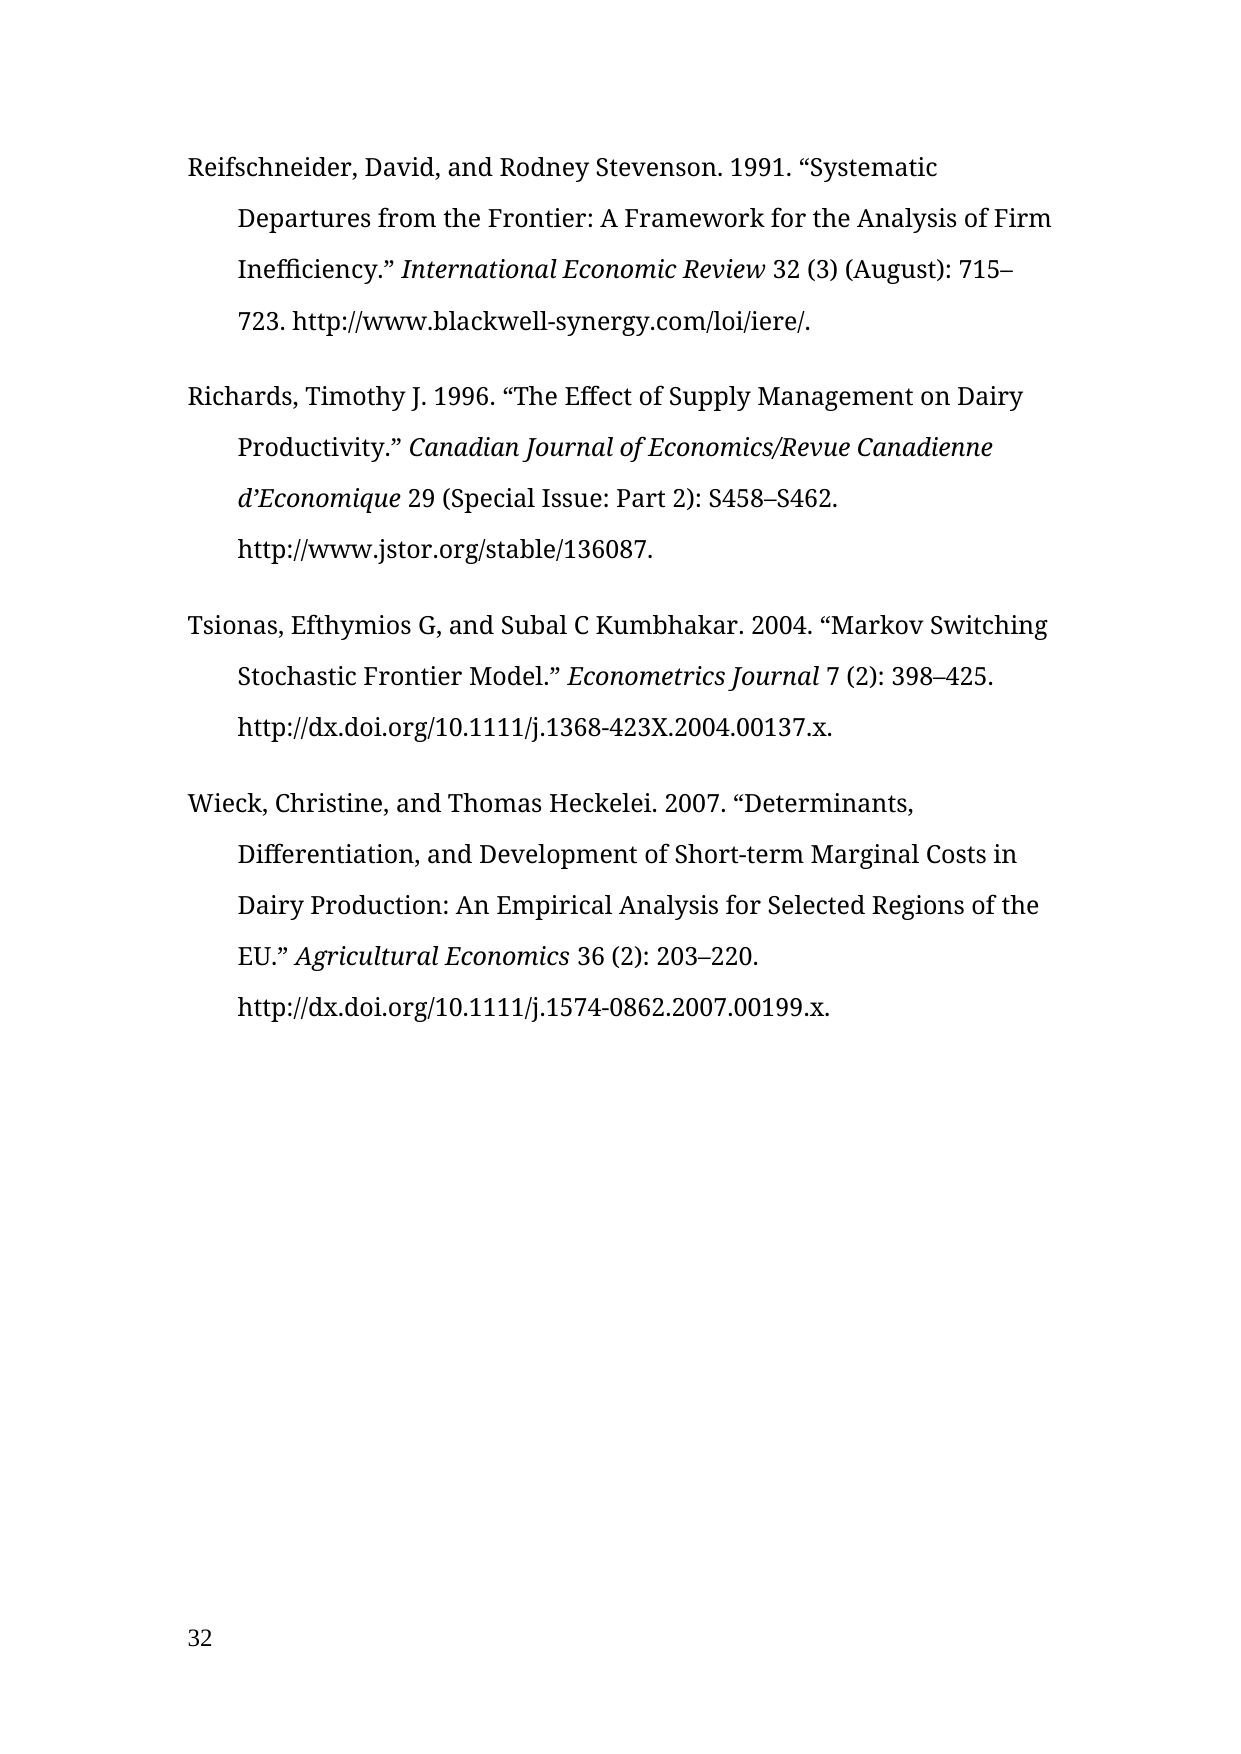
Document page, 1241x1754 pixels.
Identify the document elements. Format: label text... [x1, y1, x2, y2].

text Richards, Timothy J. 1996. “The Effect of Supply Management on Dairy Productivity.” Canadian Journal of Economics/Revue Canadienne d’Economique 29 (Special Issue: Part 2): S458–S462. http://www.jstor.org/stable/136087. [187, 379, 1053, 566]
text Reifschneider, David, and Rodney Stevenson. 1991. “Systematic Departures from the Frontier: A Framework for the Analysis of Firm Inefficiency.” International Economic Review 32 (3) (August): 715–723. http://www.blackwell-synergy.com/loi/iere/. [187, 150, 1053, 337]
text Tsionas, Efthymios G, and Subal C Kumbhakar. 2004. “Markov Switching Stochastic Frontier Model.” Econometrics Journal 7 (2): 398–425. http://dx.doi.org/10.1111/j.1368-423X.2004.00137.x. [187, 608, 1053, 744]
text Wieck, Christine, and Thomas Heckelei. 2007. “Determinants, Differentiation, and Development of Short-term Marginal Costs in Dairy Production: An Empirical Analysis for Selected Regions of the EU.” Agricultural Economics 36 (2): 203–220. http://dx.doi.org/10.1111/j.1574-0862.2007.00199.x. [187, 786, 1053, 1024]
